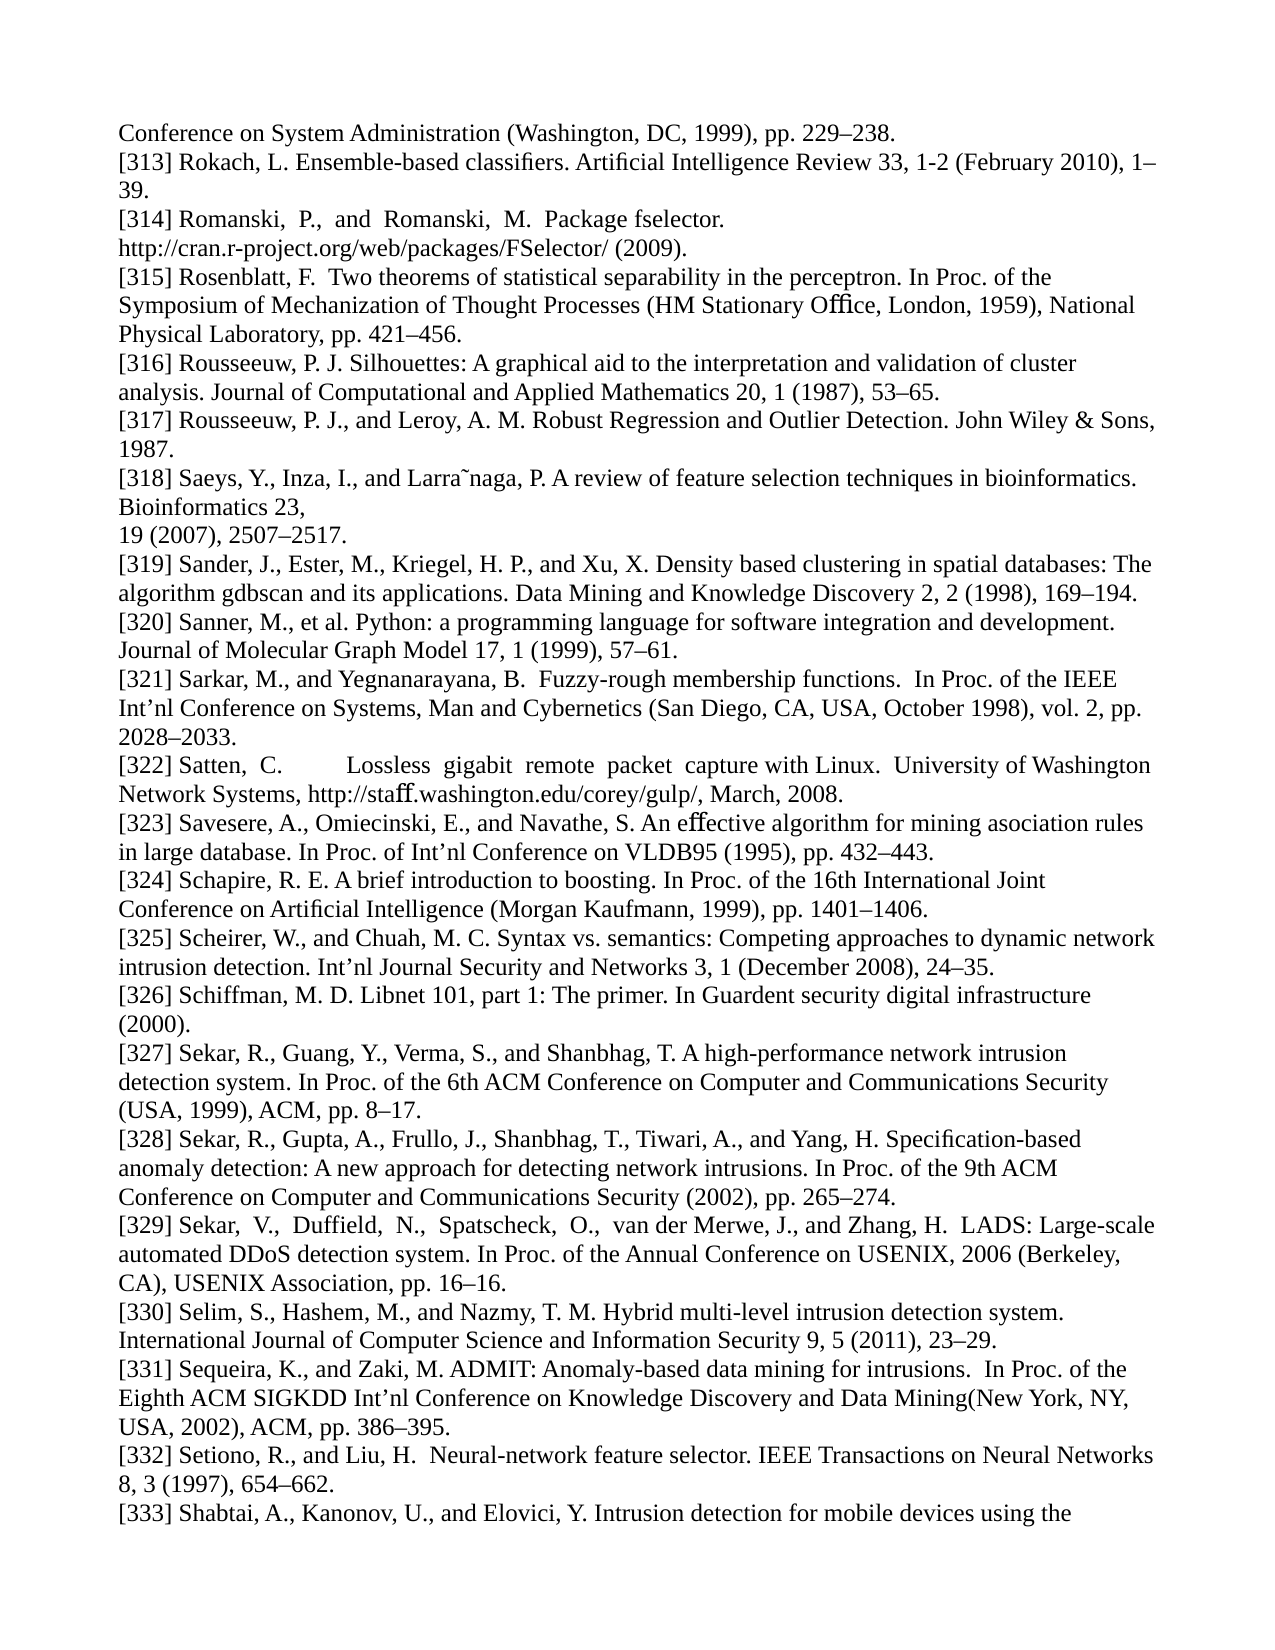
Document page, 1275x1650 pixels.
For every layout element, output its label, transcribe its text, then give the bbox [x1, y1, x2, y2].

text [329] Sekar, V., Duffield, N., Spatscheck, O., van der Merwe, J., and Zhang, H. LADS: Large-scale automated DDoS detection system. In Proc. of the Annual Conference on USENIX, 2006 (Berkeley, CA), USENIX Association, pp. 16–16. [118, 1211, 1157, 1297]
text [323] Savesere, A., Omiecinski, E., and Navathe, S. An eﬀective algorithm for mining asociation rules in large database. In Proc. of Int’nl Conference on VLDB95 (1995), pp. 432–443. [118, 808, 1157, 866]
text 19 (2007), 2507–2517. [118, 521, 1157, 549]
text Conference on System Administration (Washington, DC, 1999), pp. 229–238. [118, 118, 1157, 147]
text [320] Sanner, M., et al. Python: a programming language for software integration and development. Journal of Molecular Graph Model 17, 1 (1999), 57–61. [118, 607, 1157, 664]
text [324] Schapire, R. E. A brief introduction to boosting. In Proc. of the 16th International Joint Conference on Artiﬁcial Intelligence (Morgan Kaufmann, 1999), pp. 1401–1406. [118, 866, 1157, 923]
text [317] Rousseeuw, P. J., and Leroy, A. M. Robust Regression and Outlier Detection. John Wiley & Sons, 1987. [118, 406, 1157, 463]
text [316] Rousseeuw, P. J. Silhouettes: A graphical aid to the interpretation and validation of cluster analysis. Journal of Computational and Applied Mathematics 20, 1 (1987), 53–65. [118, 348, 1157, 406]
text [331] Sequeira, K., and Zaki, M. ADMIT: Anomaly-based data mining for intrusions. In Proc. of the Eighth ACM SIGKDD Int’nl Conference on Knowledge Discovery and Data Mining(New York, NY, USA, 2002), ACM, pp. 386–395. [118, 1354, 1157, 1441]
text [318] Saeys, Y., Inza, I., and Larra˜naga, P. A review of feature selection techniques in bioinformatics. Bioinformatics 23, [118, 463, 1157, 521]
text [322] Satten, C. Lossless gigabit remote packet capture with Linux. University of Washington Network Systems, http://staﬀ.washington.edu/corey/gulp/, March, 2008. [118, 751, 1157, 808]
text [313] Rokach, L. Ensemble-based classiﬁers. Artiﬁcial Intelligence Review 33, 1-2 (February 2010), 1–39. [118, 147, 1157, 204]
text [327] Sekar, R., Guang, Y., Verma, S., and Shanbhag, T. A high-performance network intrusion detection system. In Proc. of the 6th ACM Conference on Computer and Communications Security (USA, 1999), ACM, pp. 8–17. [118, 1038, 1157, 1124]
text [315] Rosenblatt, F. Two theorems of statistical separability in the perceptron. In Proc. of the Symposium of Mechanization of Thought Processes (HM Stationary Oﬃce, London, 1959), National Physical Laboratory, pp. 421–456. [118, 262, 1157, 348]
text [332] Setiono, R., and Liu, H. Neural-network feature selector. IEEE Transactions on Neural Networks 8, 3 (1997), 654–662. [118, 1441, 1157, 1498]
text [314] Romanski, P., and Romanski, M. Package fselector. http://cran.r-project.org/web/packages/FSelector/ (2009). [118, 204, 1157, 262]
text [319] Sander, J., Ester, M., Kriegel, H. P., and Xu, X. Density based clustering in spatial databases: The algorithm gdbscan and its applications. Data Mining and Knowledge Discovery 2, 2 (1998), 169–194. [118, 549, 1157, 607]
text [333] Shabtai, A., Kanonov, U., and Elovici, Y. Intrusion detection for mobile devices using the [118, 1498, 1157, 1527]
text [325] Scheirer, W., and Chuah, M. C. Syntax vs. semantics: Competing approaches to dynamic network intrusion detection. Int’nl Journal Security and Networks 3, 1 (December 2008), 24–35. [118, 923, 1157, 981]
text [321] Sarkar, M., and Yegnanarayana, B. Fuzzy-rough membership functions. In Proc. of the IEEE Int’nl Conference on Systems, Man and Cybernetics (San Diego, CA, USA, October 1998), vol. 2, pp. 2028–2033. [118, 664, 1157, 751]
text [330] Selim, S., Hashem, M., and Nazmy, T. M. Hybrid multi-level intrusion detection system. International Journal of Computer Science and Information Security 9, 5 (2011), 23–29. [118, 1297, 1157, 1354]
text [326] Schiffman, M. D. Libnet 101, part 1: The primer. In Guardent security digital infrastructure (2000). [118, 981, 1157, 1038]
text [328] Sekar, R., Gupta, A., Frullo, J., Shanbhag, T., Tiwari, A., and Yang, H. Speciﬁcation-based anomaly detection: A new approach for detecting network intrusions. In Proc. of the 9th ACM Conference on Computer and Communications Security (2002), pp. 265–274. [118, 1124, 1157, 1211]
